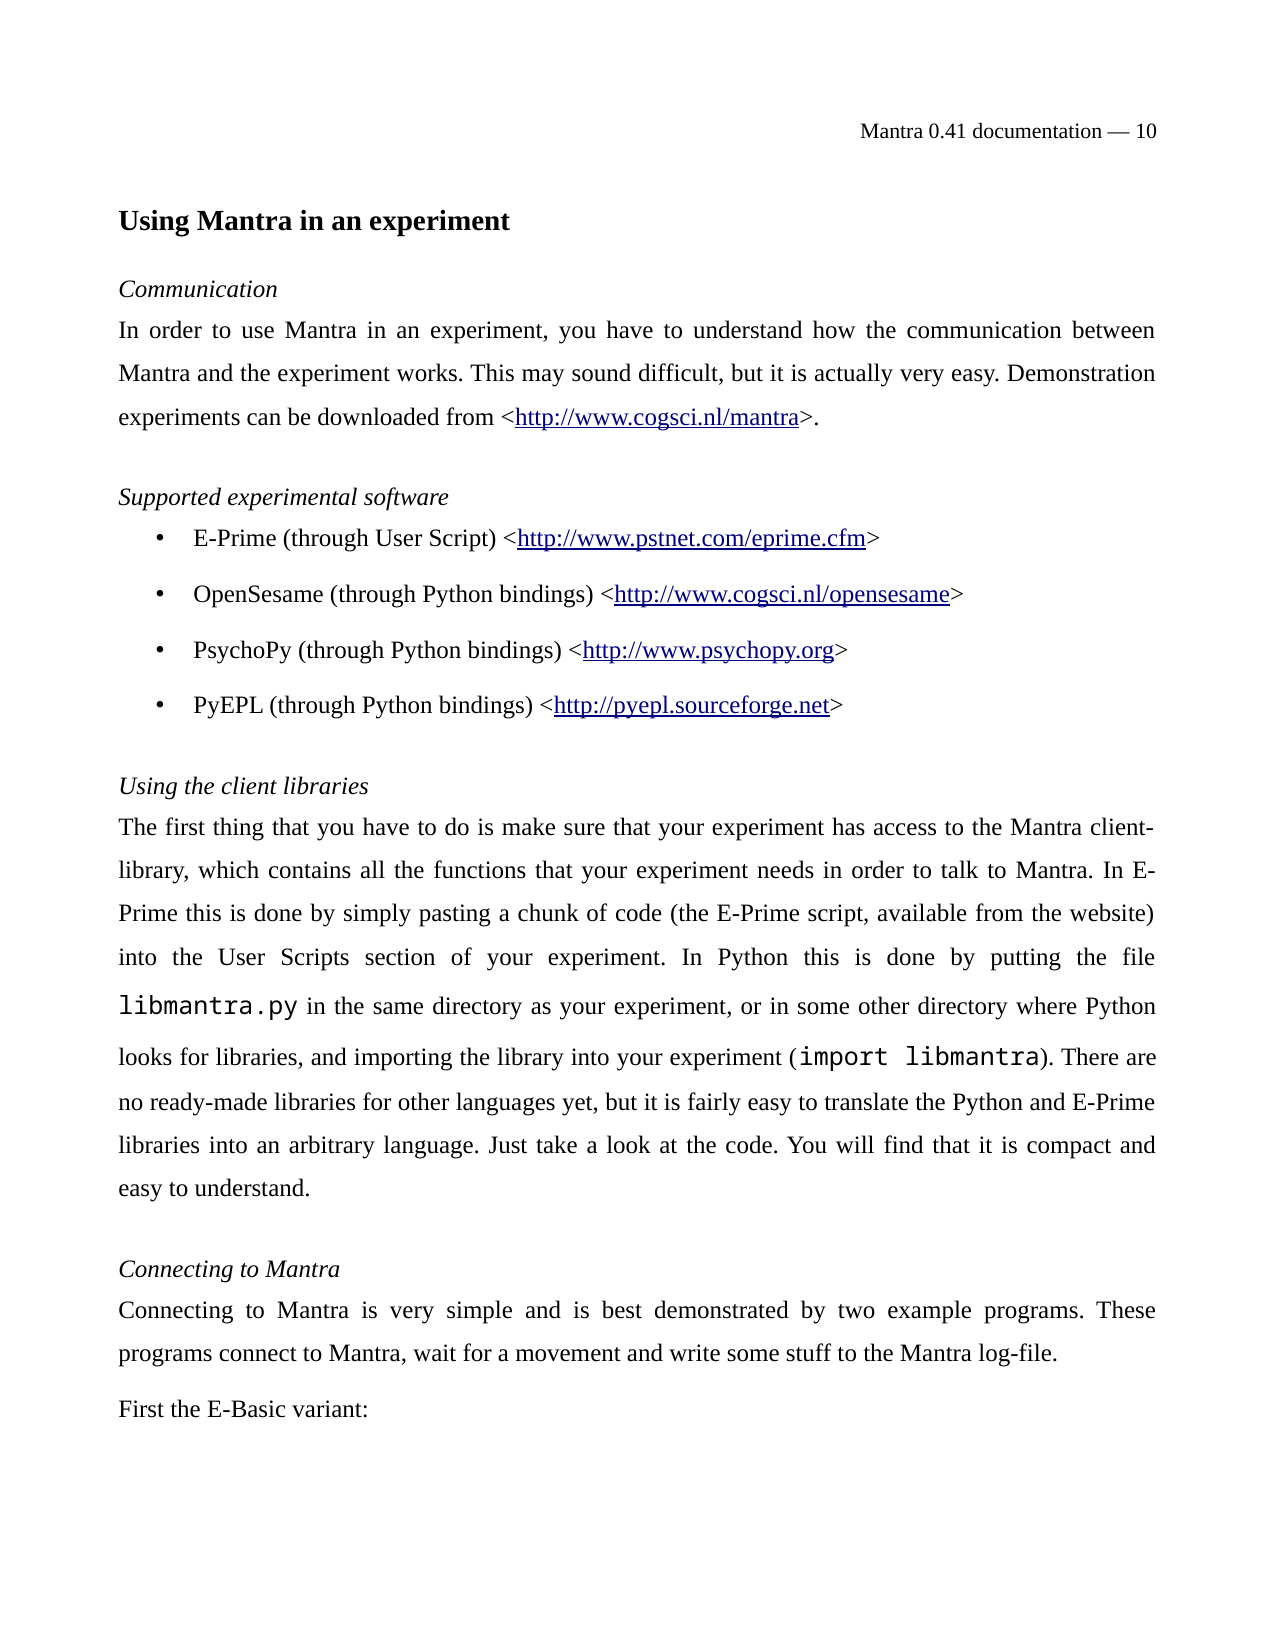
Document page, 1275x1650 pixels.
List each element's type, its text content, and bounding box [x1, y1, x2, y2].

list PsychoPy (through Python bindings) <http://www.psychopy.org> [156, 635, 1157, 663]
text First the E-Basic variant: [118, 1394, 1157, 1422]
list OpenSesame (through Python bindings) <http://www.cogsci.nl/opensesame> [156, 579, 1157, 608]
subtitle Supported experimental software [118, 482, 1157, 511]
text The first thing that you have to do is make sure that your experiment has access to the Mantra client-library, which contains all the functions that your experiment needs in order to talk to Mantra. In E-Prime this is done by simply pasting a chunk of code (the E-Prime script, available from the website) into the User Scripts section of your experiment. In Python this is done by putting the file libmantra.py in the same directory as your experiment, or in some other directory where Python looks for libraries, and importing the library into your experiment (import libmantra). There are no ready-made libraries for other languages yet, but it is fairly easy to translate the Python and E-Prime libraries into an arbitrary language. Just take a look at the code. You will find that it is compact and easy to understand. [118, 812, 1157, 1202]
text Connecting to Mantra is very simple and is best demonstrated by two example programs. These programs connect to Mantra, wait for a movement and write some stuff to the Mantra log-file. [118, 1295, 1157, 1367]
subtitle Using the client libraries [118, 771, 1157, 800]
text In order to use Mantra in an experiment, you have to understand how the communication between Mantra and the experiment works. This may sound difficult, but it is actually very easy. Demonstration experiments can be downloaded from <http://www.cogsci.nl/mantra>. [118, 315, 1157, 430]
subtitle Communication [118, 274, 1157, 303]
list E-Prime (through User Script) <http://www.pstnet.com/eprime.cfm> [156, 523, 1157, 552]
list PyEPL (through Python bindings) <http://pyepl.sourceforge.net> [156, 690, 1157, 719]
subtitle Connecting to Mantra [118, 1254, 1157, 1282]
subtitle Using Mantra in an experiment [118, 203, 1157, 237]
